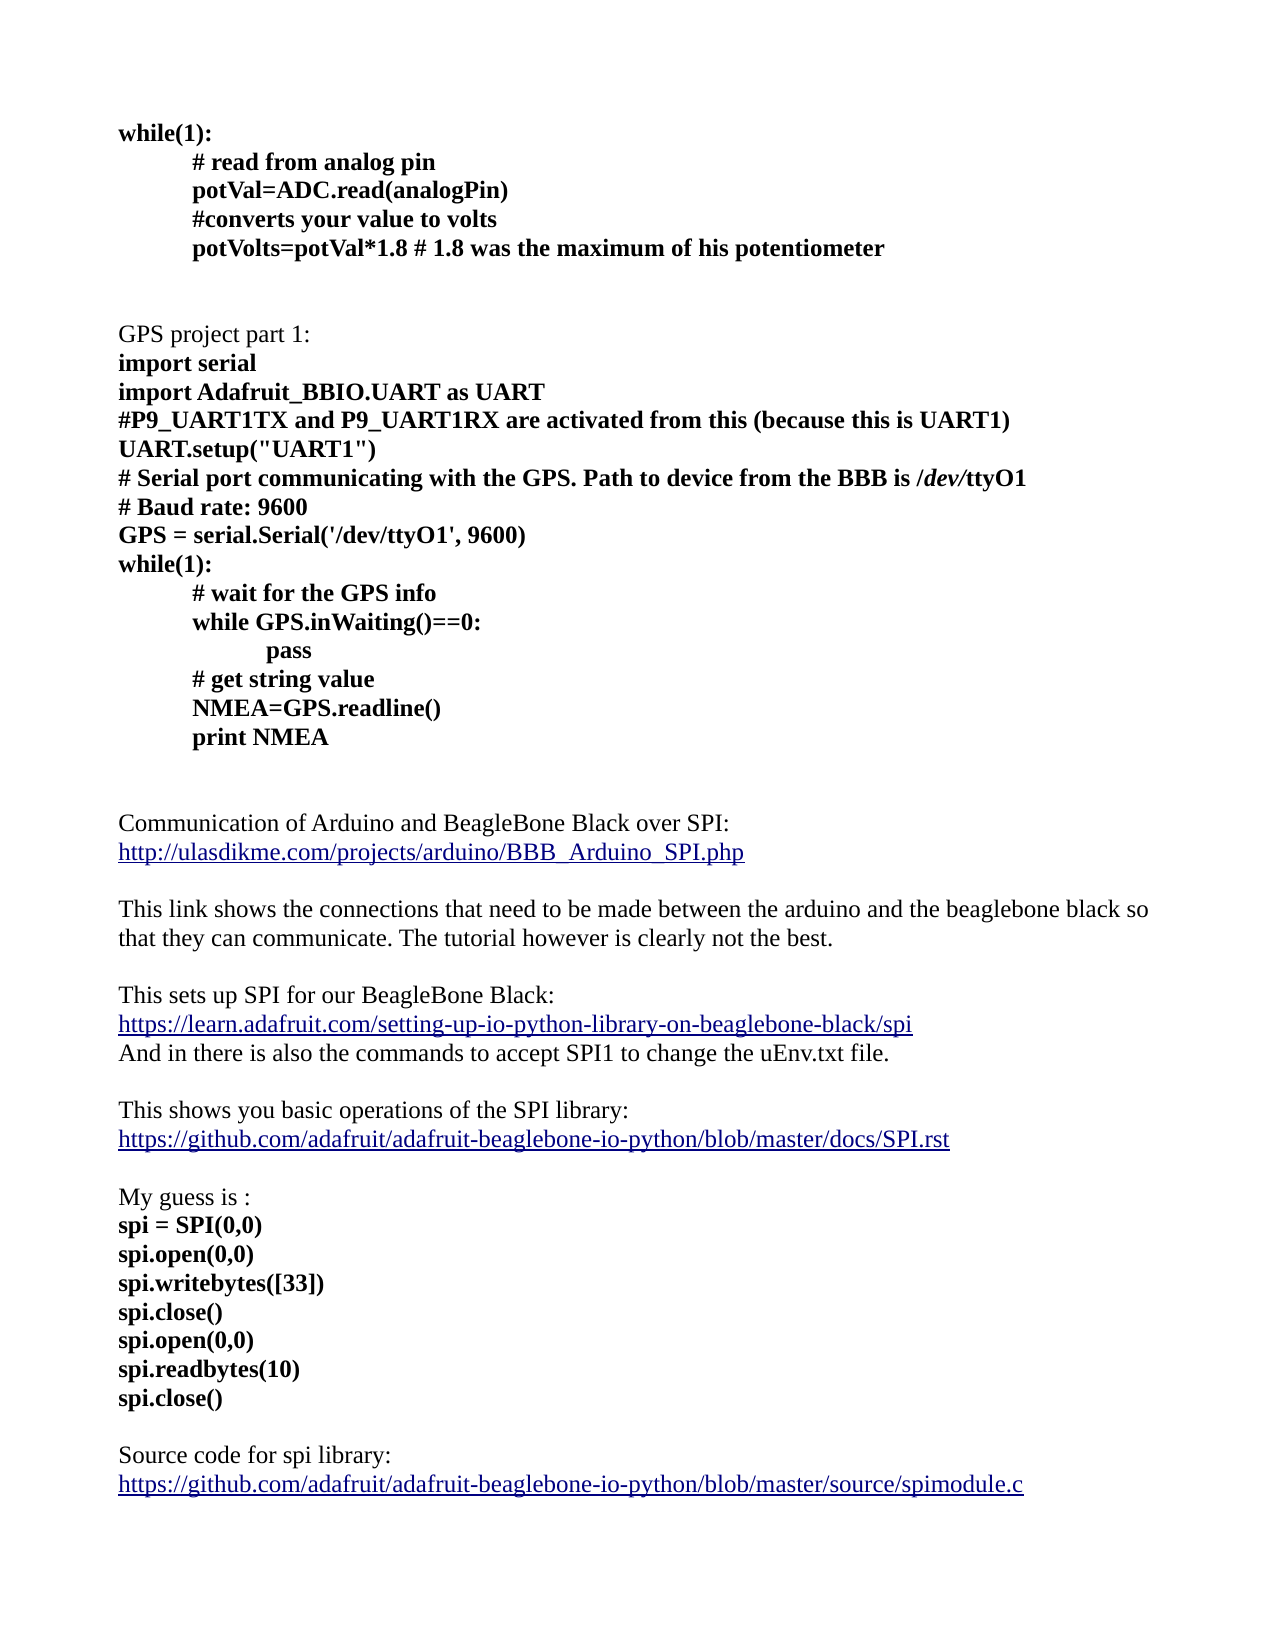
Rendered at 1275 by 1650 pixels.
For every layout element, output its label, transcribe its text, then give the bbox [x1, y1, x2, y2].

text UART.setup("UART1") [118, 434, 1157, 463]
text spi.open(0,0) [118, 1326, 1157, 1354]
text # get string value [118, 664, 1157, 693]
text https://github.com/adafruit/adafruit-beaglebone-io-python/blob/master/docs/SPI.rst [118, 1124, 1157, 1153]
text # Baud rate: 9600 [118, 492, 1157, 521]
text This sets up SPI for our BeagleBone Black: [118, 981, 1157, 1009]
text Communication of Arduino and BeagleBone Black over SPI: [118, 808, 1157, 837]
text while GPS.inWaiting()==0: [118, 607, 1157, 636]
text import Adafruit_BBIO.UART as UART [118, 377, 1157, 406]
text while(1): [118, 549, 1157, 578]
text https://github.com/adafruit/adafruit-beaglebone-io-python/blob/master/source/spimodule.c [118, 1469, 1157, 1498]
text This link shows the connections that need to be made between the arduino and the beaglebone black so that they can communicate. The tutorial however is clearly not the best. [118, 894, 1157, 952]
text And in there is also the commands to accept SPI1 to change the uEnv.txt file. [118, 1038, 1157, 1067]
text # wait for the GPS info [118, 578, 1157, 607]
text GPS project part 1: [118, 319, 1157, 348]
text My guess is : [118, 1182, 1157, 1211]
text while(1): [118, 118, 1157, 147]
text potVolts=potVal*1.8 # 1.8 was the maximum of his potentiometer [118, 233, 1157, 262]
text # Serial port communicating with the GPS. Path to device from the BBB is /dev/ttyO1 [118, 463, 1157, 492]
text spi.close() [118, 1383, 1157, 1412]
text print NMEA [118, 722, 1157, 751]
text spi.writebytes([33]) [118, 1268, 1157, 1297]
text import serial [118, 348, 1157, 377]
text GPS = serial.Serial('/dev/ttyO1', 9600) [118, 521, 1157, 549]
text spi = SPI(0,0) [118, 1211, 1157, 1239]
text This shows you basic operations of the SPI library: [118, 1096, 1157, 1124]
text #P9_UART1TX and P9_UART1RX are activated from this (because this is UART1) [118, 406, 1157, 434]
text spi.open(0,0) [118, 1239, 1157, 1268]
text potVal=ADC.read(analogPin) [118, 176, 1157, 204]
text spi.readbytes(10) [118, 1354, 1157, 1383]
text http://ulasdikme.com/projects/arduino/BBB_Arduino_SPI.php [118, 837, 1157, 866]
text pass [118, 636, 1157, 664]
text NMEA=GPS.readline() [118, 693, 1157, 722]
text Source code for spi library: [118, 1441, 1157, 1469]
text https://learn.adafruit.com/setting-up-io-python-library-on-beaglebone-black/spi [118, 1009, 1157, 1038]
text #converts your value to volts [118, 204, 1157, 233]
text # read from analog pin [118, 147, 1157, 176]
text spi.close() [118, 1297, 1157, 1326]
